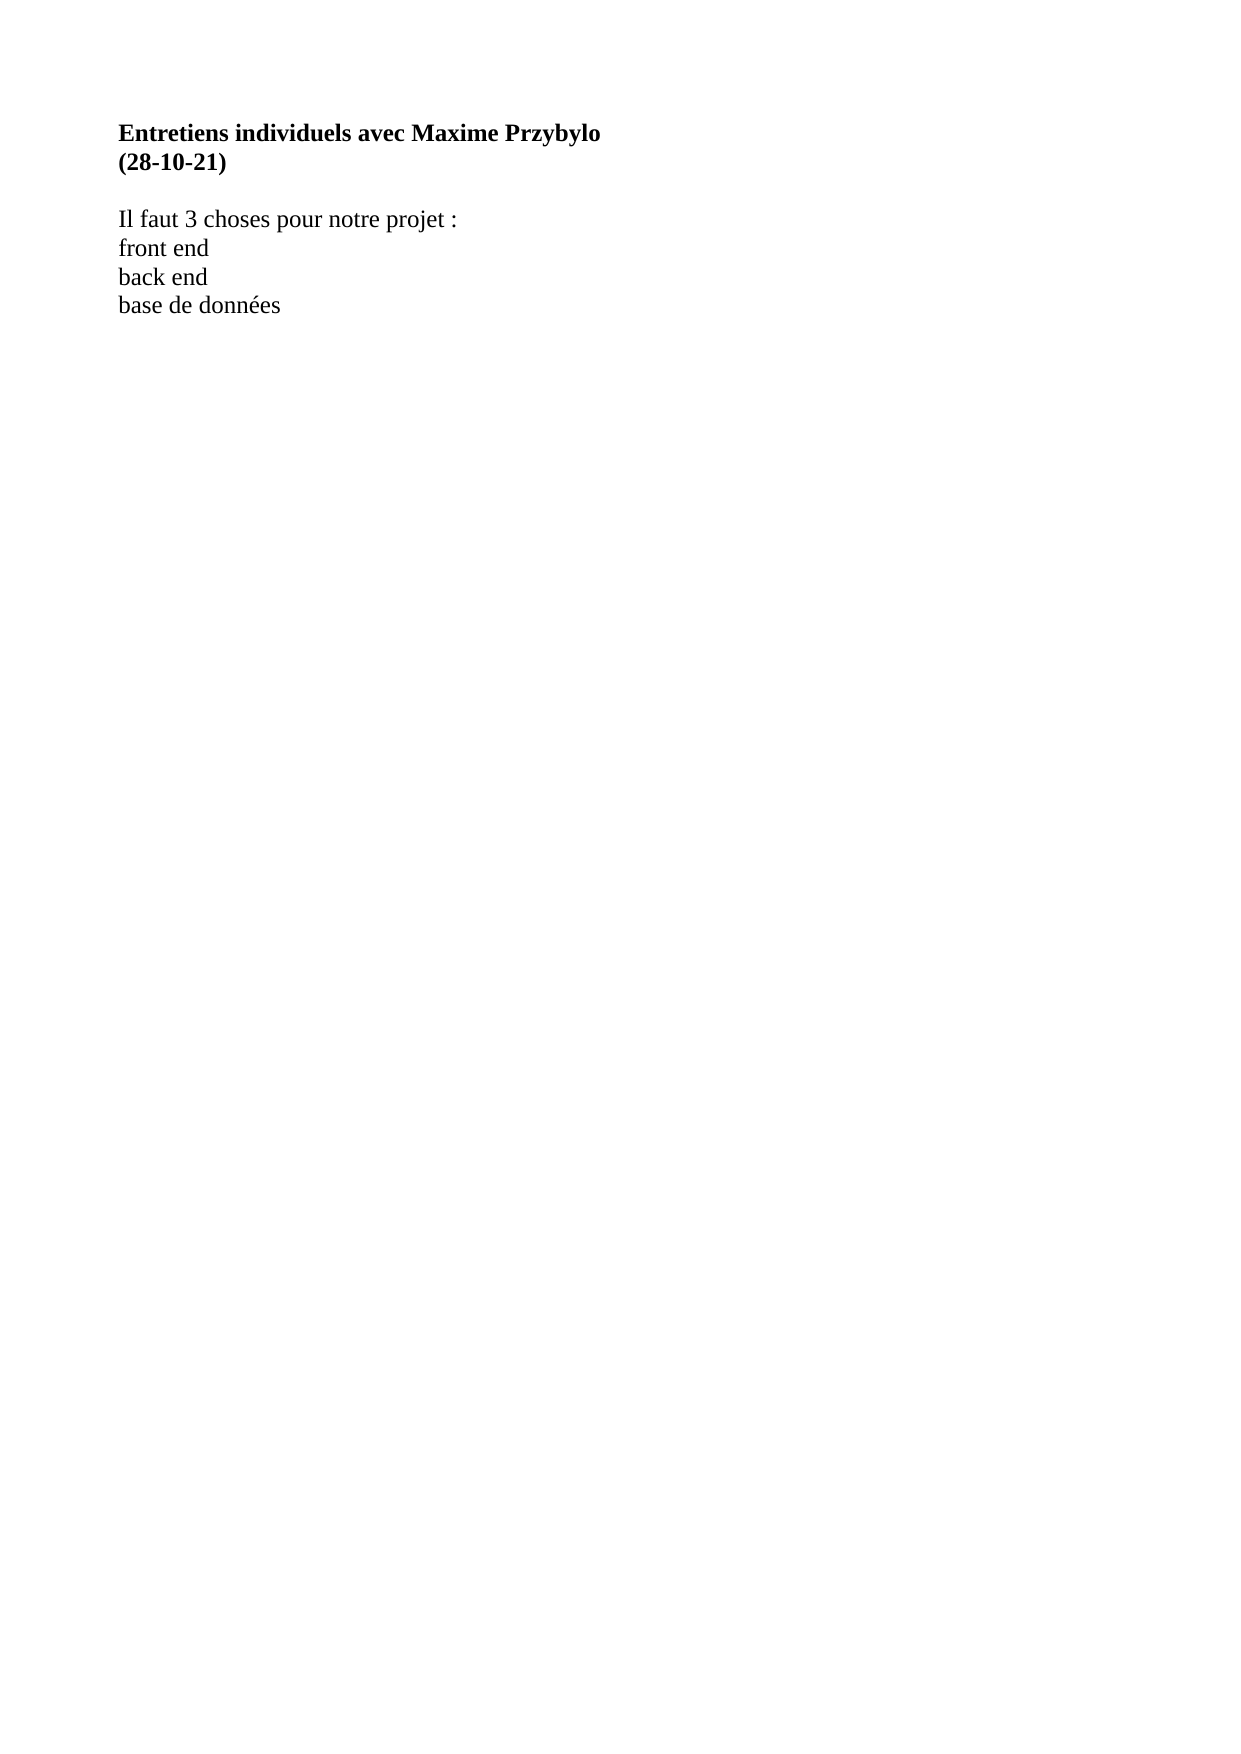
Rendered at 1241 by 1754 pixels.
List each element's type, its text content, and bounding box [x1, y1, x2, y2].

text front end [118, 233, 1122, 262]
text (28-10-21) [118, 147, 1122, 176]
text Entretiens individuels avec Maxime Przybylo [118, 118, 1122, 147]
text back end [118, 262, 1122, 291]
text base de données [118, 291, 1122, 319]
text Il faut 3 choses pour notre projet : [118, 204, 1122, 233]
